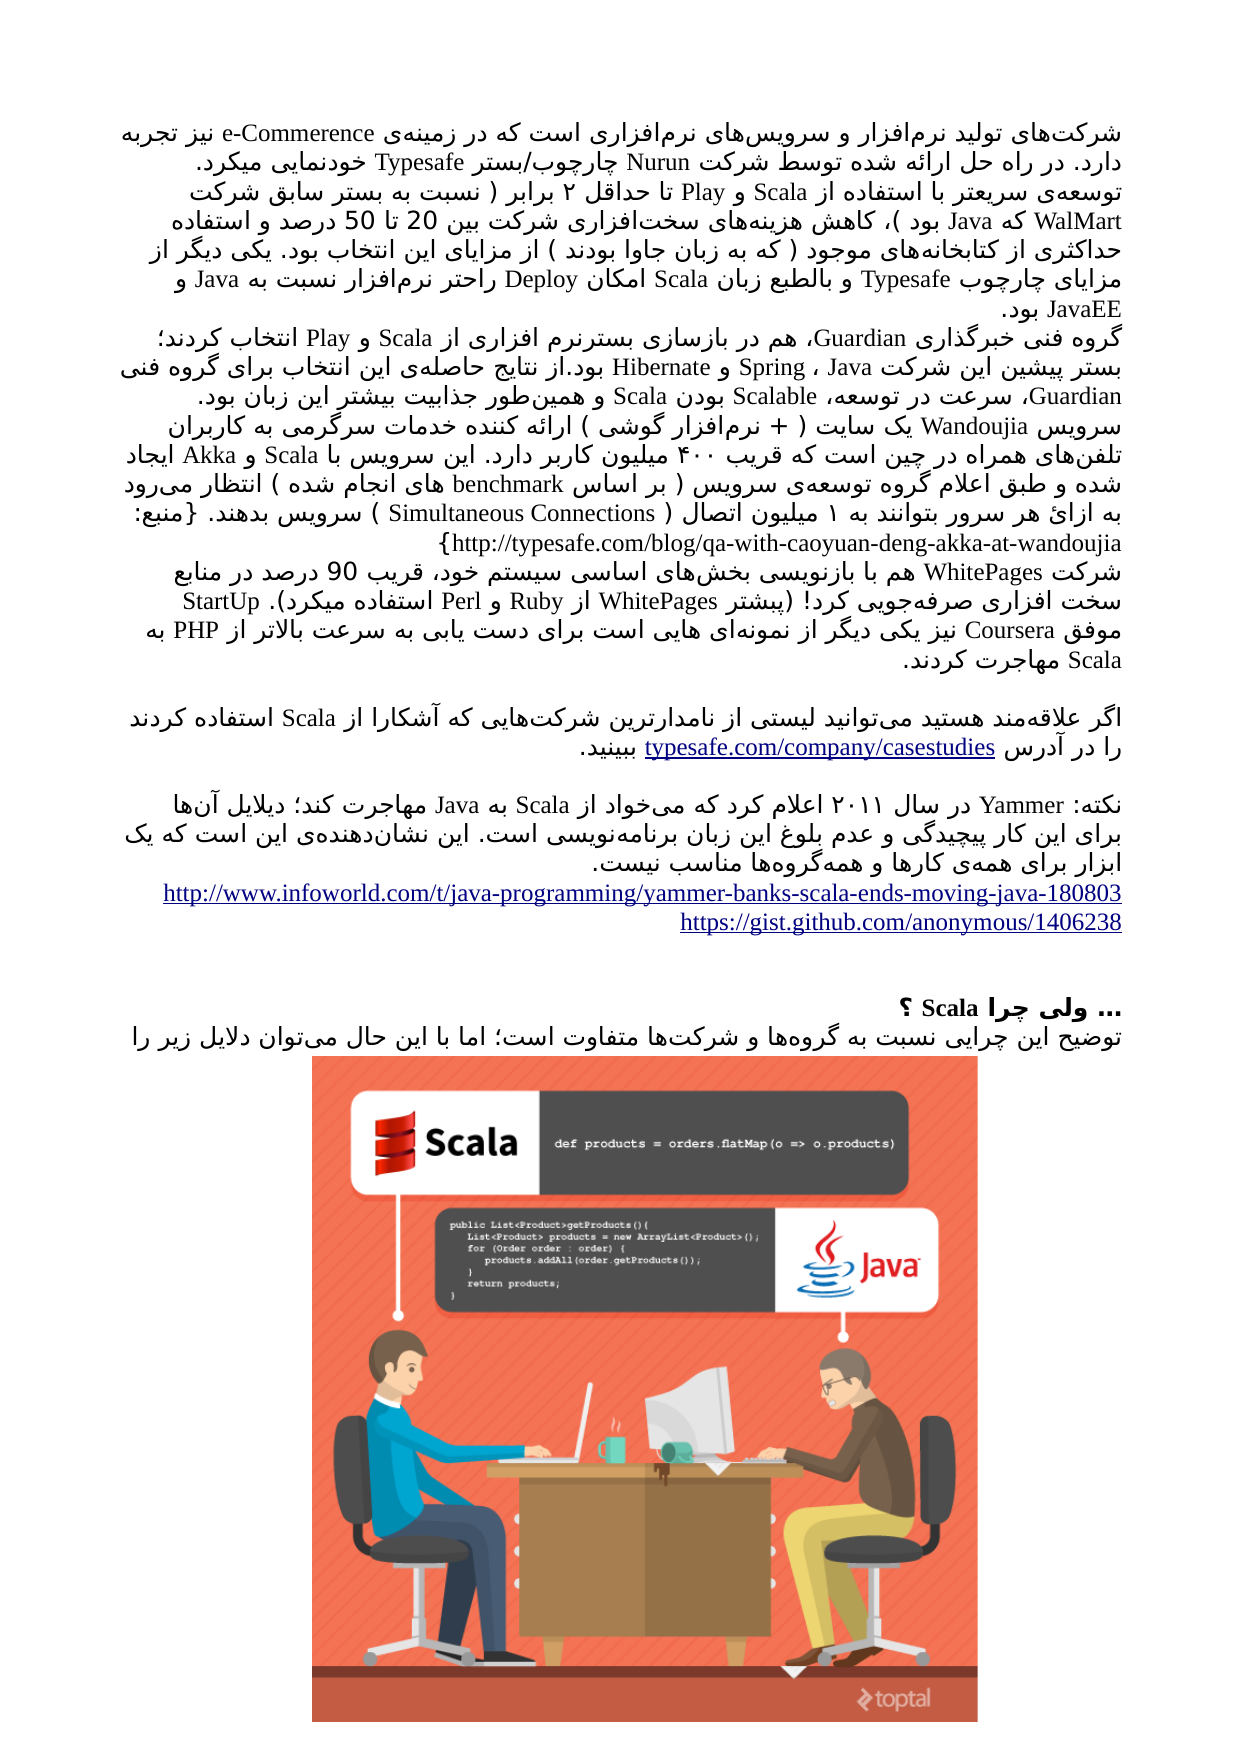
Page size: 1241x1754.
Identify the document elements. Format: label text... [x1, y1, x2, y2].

text http://www.infoworld.com/t/java-programming/yammer-banks-scala-ends-moving-java-180803 [118, 878, 1122, 907]
text سرویس Wandoujia یک سایت ( + نرم‌افزار گوشی ) ارائه کننده خدمات سرگرمی به کاربران تلفن‌های همراه در چین است که قریب ۴۰۰ میلیون کاربر دارد. این سرویس با Scala و Akka ایجاد شده و طبق اعلام گروه توسعه‌ی سرویس ( بر اساس benchmark های انجام شده ) انتظار می‌رود به ازائ هر سرور بتوانند به ۱ میلیون اتصال ( Simultaneous Connections ) سرویس بدهند. {منبع: http://typesafe.com/blog/qa-with-caoyuan-deng-akka-at-wandoujia} [118, 411, 1122, 557]
text … ولی چرا Scala ؟ [118, 993, 1122, 1022]
text https://gist.github.com/anonymous/1406238 [118, 907, 1122, 935]
text نکته: Yammer در سال ۲۰۱۱ اعلام کرد که می‌خواد از Scala به Java مهاجرت کند؛ دیلایل آن‌ها برای این کار پیچیدگی و عدم بلوغ این زبان برنامه‌نویسی است. این نشان‌دهنده‌ی این است که یک ابزار برای همه‌ی کارها و همه‌گروه‌ها مناسب نیست. [118, 790, 1122, 878]
text شرکت WhitePages هم با بازنویسی بخش‌های اساسی سیستم خود، قریب 90 درصد در منابع سخت افزاری صرفه‌جویی کرد! (پبشتر WhitePages از Ruby و Perl استفاده میکرد). StartUp موفق Coursera نیز یکی دیگر از نمونه‌ای هایی است برای دست یابی به سرعت بالاتر از PHP به Scala مهاجرت کردند. [118, 557, 1122, 674]
text اگر علاقه‌مند هستید می‌توانید لیستی از نامدارترین شرکت‌هایی که آشکارا از Scala استفاده کردند را در آدرس typesafe.com/company/casestudies ببینید. [118, 703, 1122, 761]
text در سال ۲۰۱۲، شعبه‌ی کانادایی WalMart تصمیم به بازسازی سایت فروش خود گرفت ( WalMart.ca ) و از همین رو با شرکت فناورانه‌ی Nurun وارد مذاکره شد؛ شرکت Nurun یکی از شرکت‌های تولید نرم‌افزار و سرویس‌های نرم‌افزاری است که در زمینه‌ی e-Commerence نیز تجربه دارد. در راه حل ارائه شده توسط شرکت Nurun چارچوب/بستر Typesafe خود‌نمایی میکرد. توسعه‌ی سریعتر با استفاده از Scala و Play تا حداقل ۲ برابر ( نسبت به بستر سابق شرکت WalMart که Java بود )، کاهش هزینه‌های سخت‌افزاری شرکت بین 20 تا 50 درصد و استفاده حداکثری از کتابخانه‌های موجود ( که به زبان جاوا بودند ) از مزایای این انتخاب بود. یکی دیگر از مزایای چارچوب Typesafe و بالطبع زبان Scala امکان Deploy راحتر نرم‌افزار نسبت به Java و JavaEE بود. [118, 118, 1122, 323]
text گروه فنی خبرگذاری Guardian، هم در بازسازی بستر‌نرم افزاری از Scala و Play انتخاب کردند؛ بستر پیشین این شرکت Spring ، Java و Hibernate بود.از نتایج حاصله‌ی این انتخاب برای گروه فنی Guardian، سرعت در توسعه، Scalable بودن Scala و همین‌طور جذابیت بیشتر این زبان بود. [118, 323, 1122, 411]
text توضیح این چرایی نسبت به گروه‌ها و شرکت‌ها متفاوت است؛ اما با این حال می‌توان دلایل زیر را به صورت اجماعی برای همه‌ی آن‌ها برشمرد: [118, 1022, 1122, 1051]
picture [312, 1056, 978, 1722]
